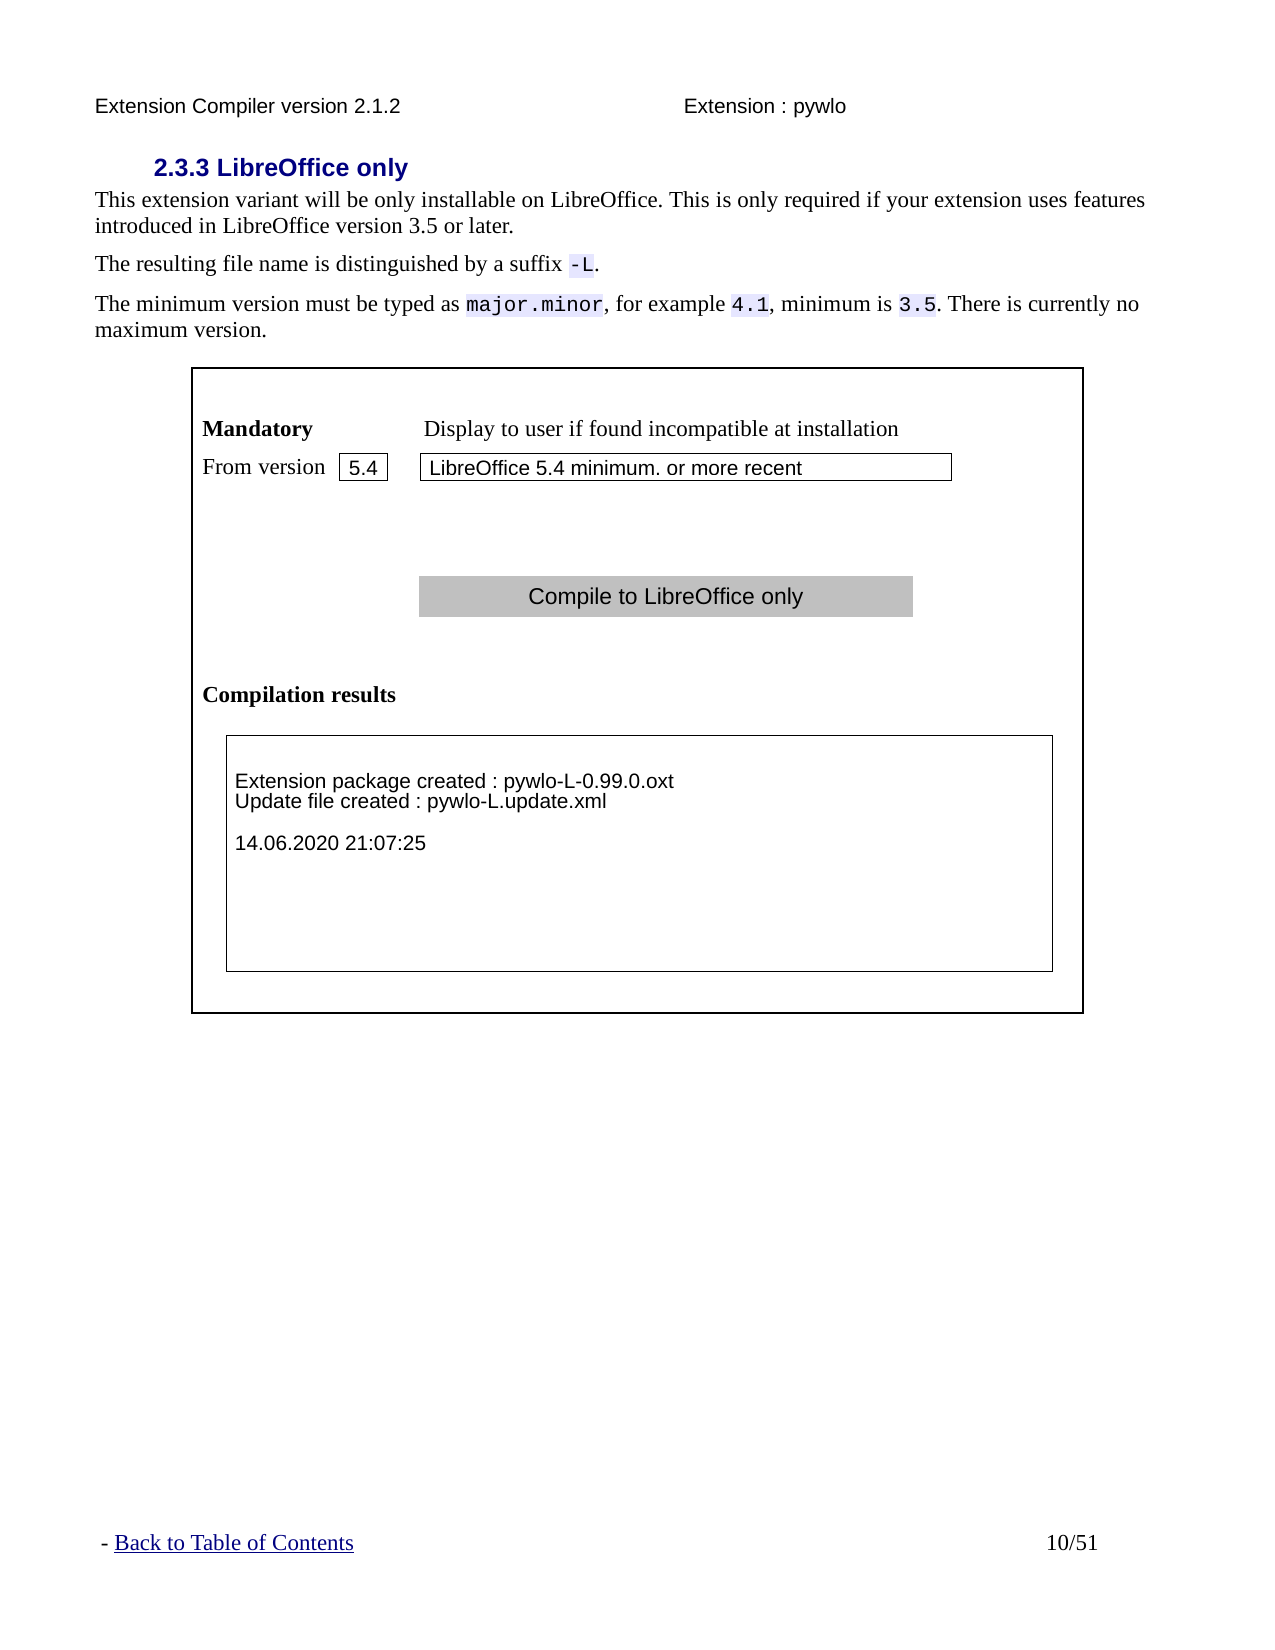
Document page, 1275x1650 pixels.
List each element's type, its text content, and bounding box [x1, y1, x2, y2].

text [952, 454, 1073, 480]
text This extension variant will be only installable on LibreOffice. This is only required if your extension uses features introduced in LibreOffice version 3.5 or later. [94, 187, 1181, 238]
subtitle LibreOffice only [153, 153, 1181, 181]
text Compilation results [202, 682, 1073, 708]
text Mandatory Display to user if found incompatible at installation [202, 416, 1073, 442]
text The resulting file name is distinguished by a suffix -L. [94, 251, 1181, 278]
text From version [202, 454, 339, 480]
text The minimum version must be typed as major.minor, for example 4.1, minimum is 3.5. There is currently no maximum version. [94, 290, 1181, 343]
text [388, 454, 420, 480]
